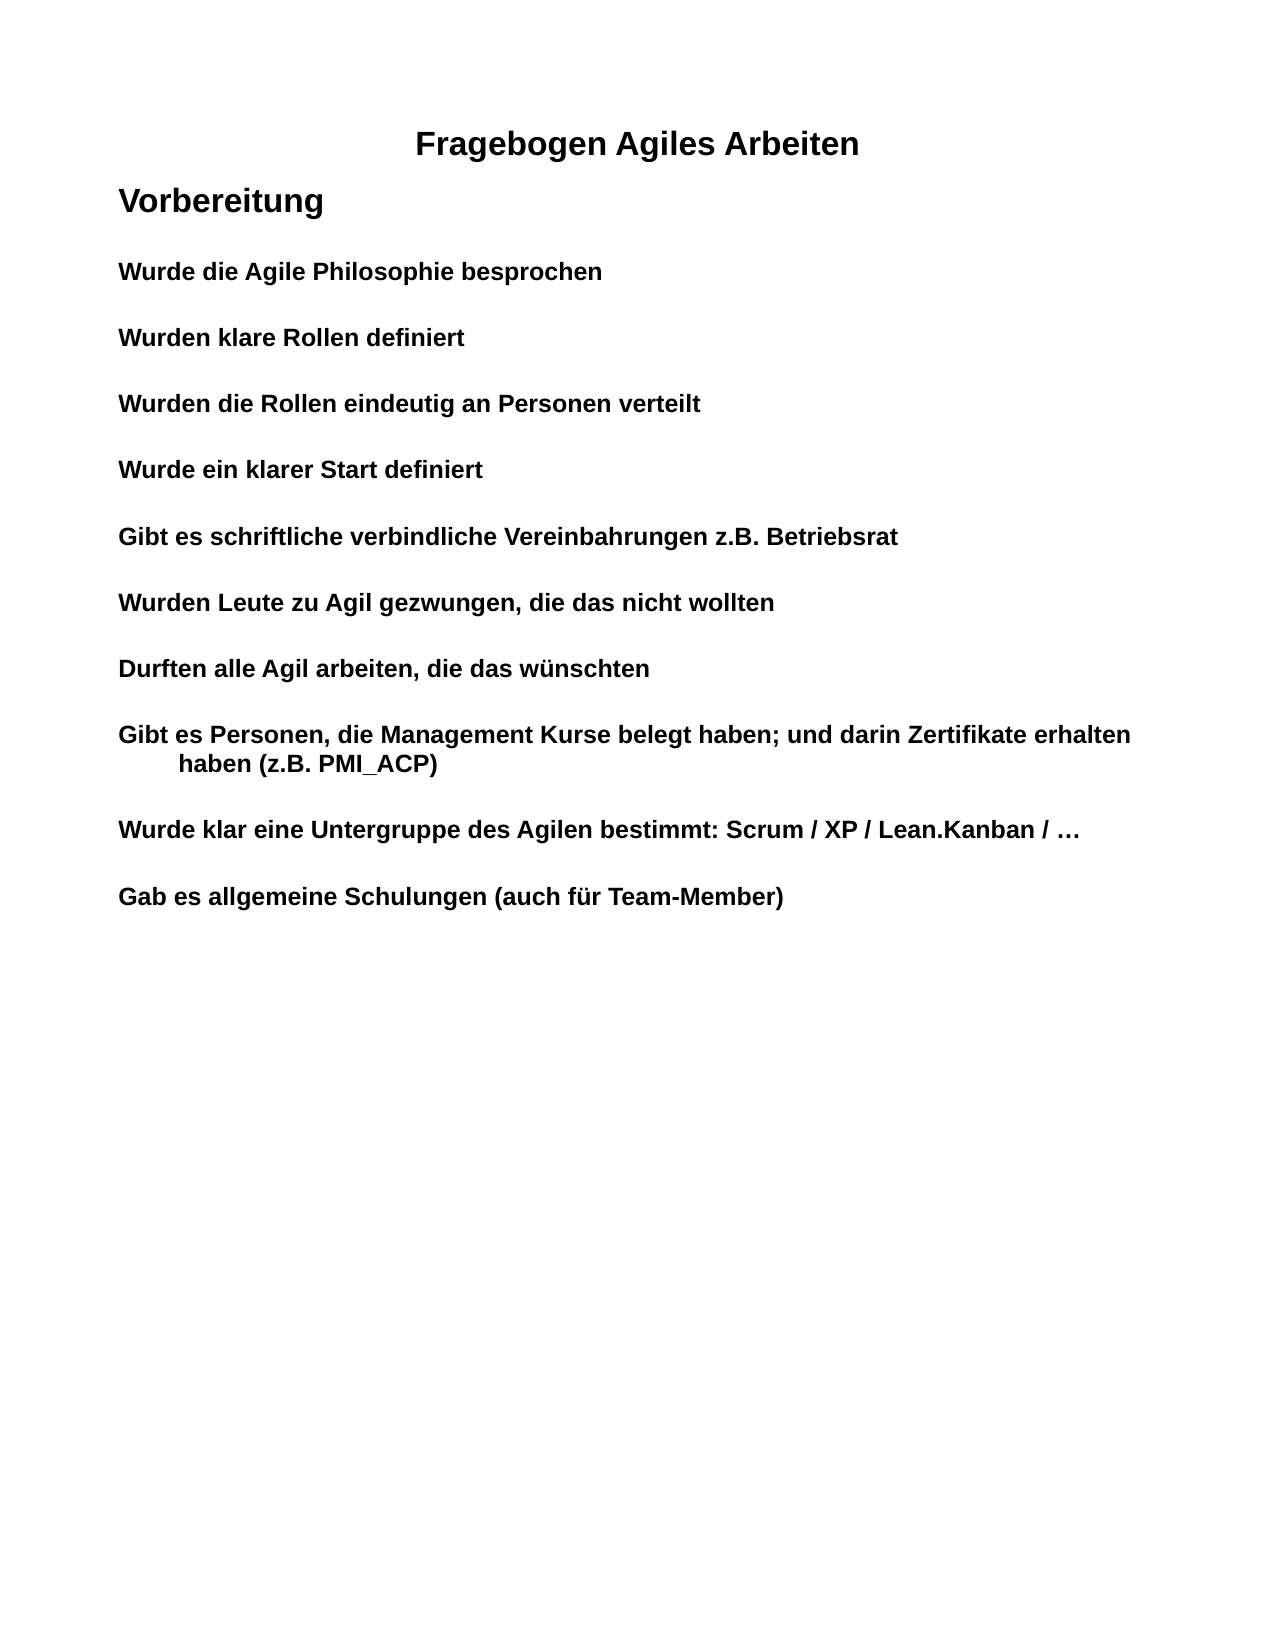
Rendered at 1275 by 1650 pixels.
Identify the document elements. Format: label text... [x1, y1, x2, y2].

subtitle Wurde ein klarer Start definiert [118, 455, 1157, 484]
subtitle Durften alle Agil arbeiten, die das wünschten [118, 654, 1157, 683]
subtitle Gibt es schriftliche verbindliche Vereinbahrungen z.B. Betriebsrat [118, 521, 1157, 550]
subtitle Vorbereitung [118, 181, 1157, 219]
subtitle Wurde die Agile Philosophie besprochen [118, 256, 1157, 285]
subtitle Gab es allgemeine Schulungen (auch für Team-Member) [118, 881, 1157, 910]
subtitle Wurde klar eine Untergruppe des Agilen bestimmt: Scrum / XP / Lean.Kanban / … [118, 815, 1157, 844]
subtitle Wurden Leute zu Agil gezwungen, die das nicht wollten [118, 588, 1157, 616]
subtitle Wurden die Rollen eindeutig an Personen verteilt [118, 389, 1157, 418]
subtitle Gibt es Personen, die Management Kurse belegt haben; und darin Zertifikate erhalten haben (z.B. PMI_ACP) [118, 720, 1157, 778]
subtitle Wurden klare Rollen definiert [118, 323, 1157, 351]
subtitle Fragebogen Agiles Arbeiten [118, 124, 1157, 163]
